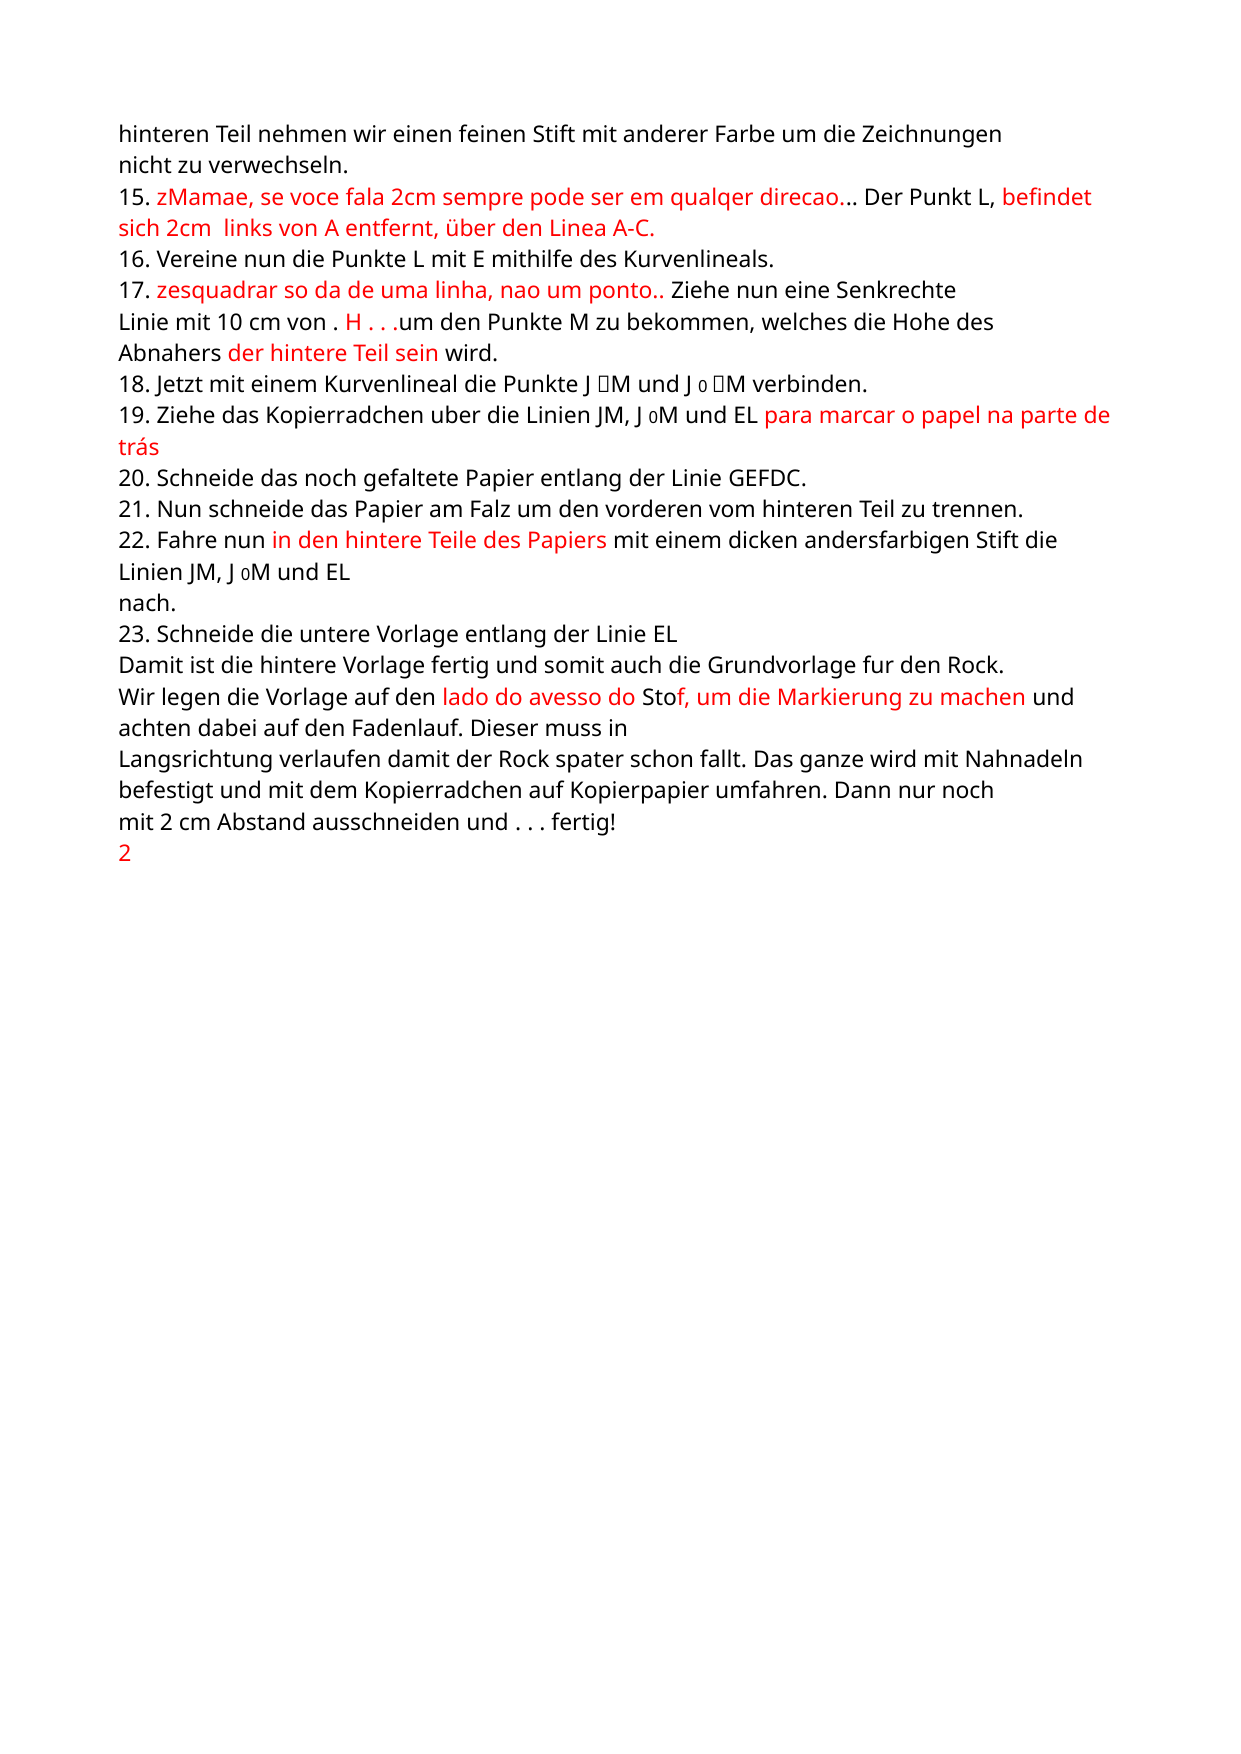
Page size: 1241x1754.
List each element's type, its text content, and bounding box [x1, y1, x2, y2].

text 19. Ziehe das Kopierradchen uber die Linien JM, J 0M und EL para marcar o papel na parte de trás [118, 399, 1122, 462]
text 16. Vereine nun die Punkte L mit E mithilfe des Kurvenlineals. [118, 243, 1122, 274]
text 22. Fahre nun in den hintere Teile des Papiers mit einem dicken andersfarbigen Stift die Linien JM, J 0M und EL [118, 524, 1122, 587]
text 2 [118, 837, 1122, 868]
text nicht zu verwechseln. [118, 149, 1122, 181]
text mit 2 cm Abstand ausschneiden und . . . fertig! [118, 806, 1122, 837]
text Linie mit 10 cm von . H . . .um den Punkte M zu bekommen, welches die Hohe des [118, 306, 1122, 337]
text Abnahers der hintere Teil sein wird. [118, 337, 1122, 368]
text nach. [118, 587, 1122, 618]
text Damit ist die hintere Vorlage fertig und somit auch die Grundvorlage fur den Rock. [118, 649, 1122, 681]
text Langsrichtung verlaufen damit der Rock spater schon fallt. Das ganze wird mit Nahnadeln [118, 743, 1122, 774]
text 23. Schneide die untere Vorlage entlang der Linie EL [118, 618, 1122, 649]
text hinteren Teil nehmen wir einen feinen Stift mit anderer Farbe um die Zeichnungen [118, 118, 1122, 149]
text 18. Jetzt mit einem Kurvenlineal die Punkte J 􀀀M und J 0 􀀀M verbinden. [118, 368, 1122, 399]
text 21. Nun schneide das Papier am Falz um den vorderen vom hinteren Teil zu trennen. [118, 493, 1122, 524]
text befestigt und mit dem Kopierradchen auf Kopierpapier umfahren. Dann nur noch [118, 774, 1122, 806]
text 15. zMamae, se voce fala 2cm sempre pode ser em qualqer direcao... Der Punkt L, befindet sich 2cm links von A entfernt, über den Linea A-C. [118, 181, 1122, 243]
text 20. Schneide das noch gefaltete Papier entlang der Linie GEFDC. [118, 462, 1122, 493]
text Wir legen die Vorlage auf den lado do avesso do Stof, um die Markierung zu machen und achten dabei auf den Fadenlauf. Dieser muss in [118, 681, 1122, 743]
text 17. zesquadrar so da de uma linha, nao um ponto.. Ziehe nun eine Senkrechte [118, 274, 1122, 306]
